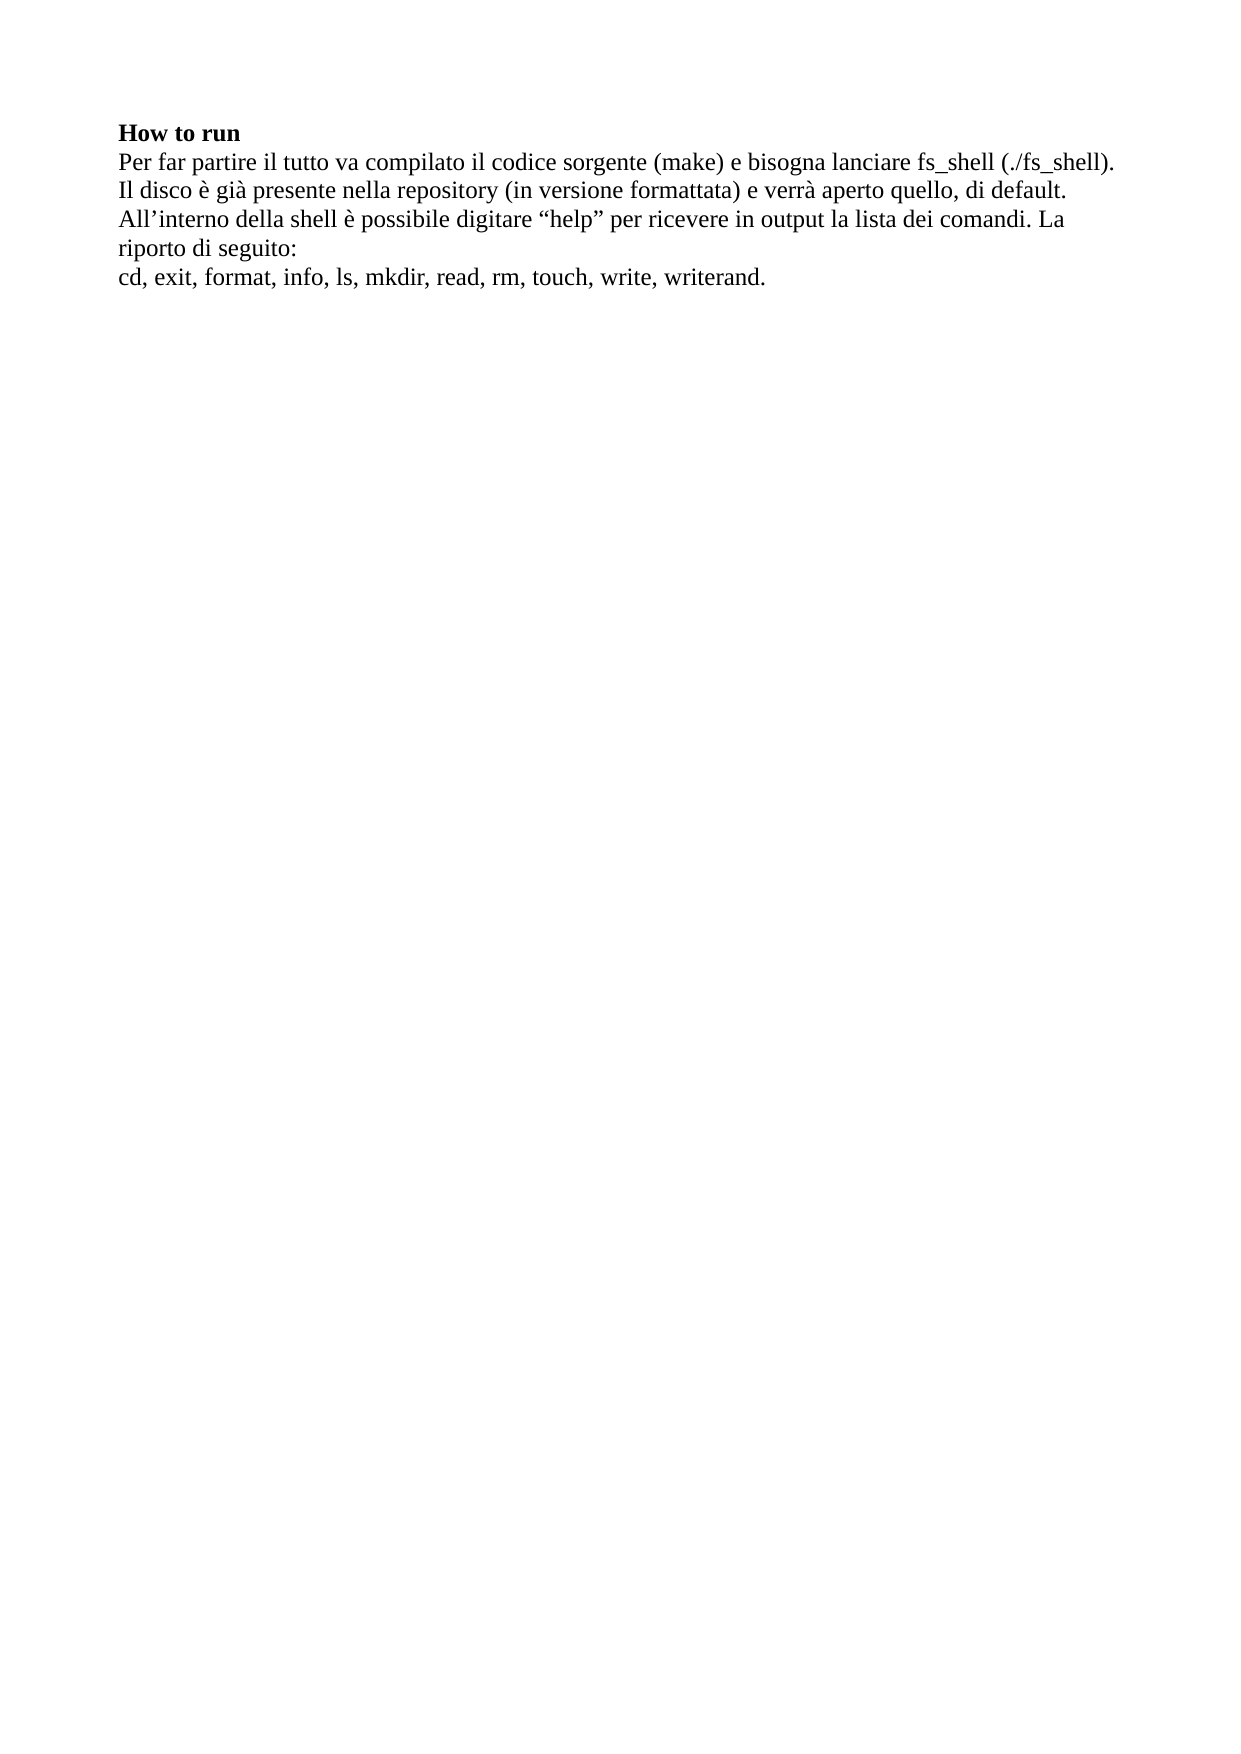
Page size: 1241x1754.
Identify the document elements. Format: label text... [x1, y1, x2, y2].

text cd, exit, format, info, ls, mkdir, read, rm, touch, write, writerand. [118, 262, 1122, 291]
text Per far partire il tutto va compilato il codice sorgente (make) e bisogna lanciare fs_shell (./fs_shell). Il disco è già presente nella repository (in versione formattata) e verrà aperto quello, di default. All’interno della shell è possibile digitare “help” per ricevere in output la lista dei comandi. La riporto di seguito: [118, 147, 1122, 262]
text How to run [118, 118, 1122, 147]
